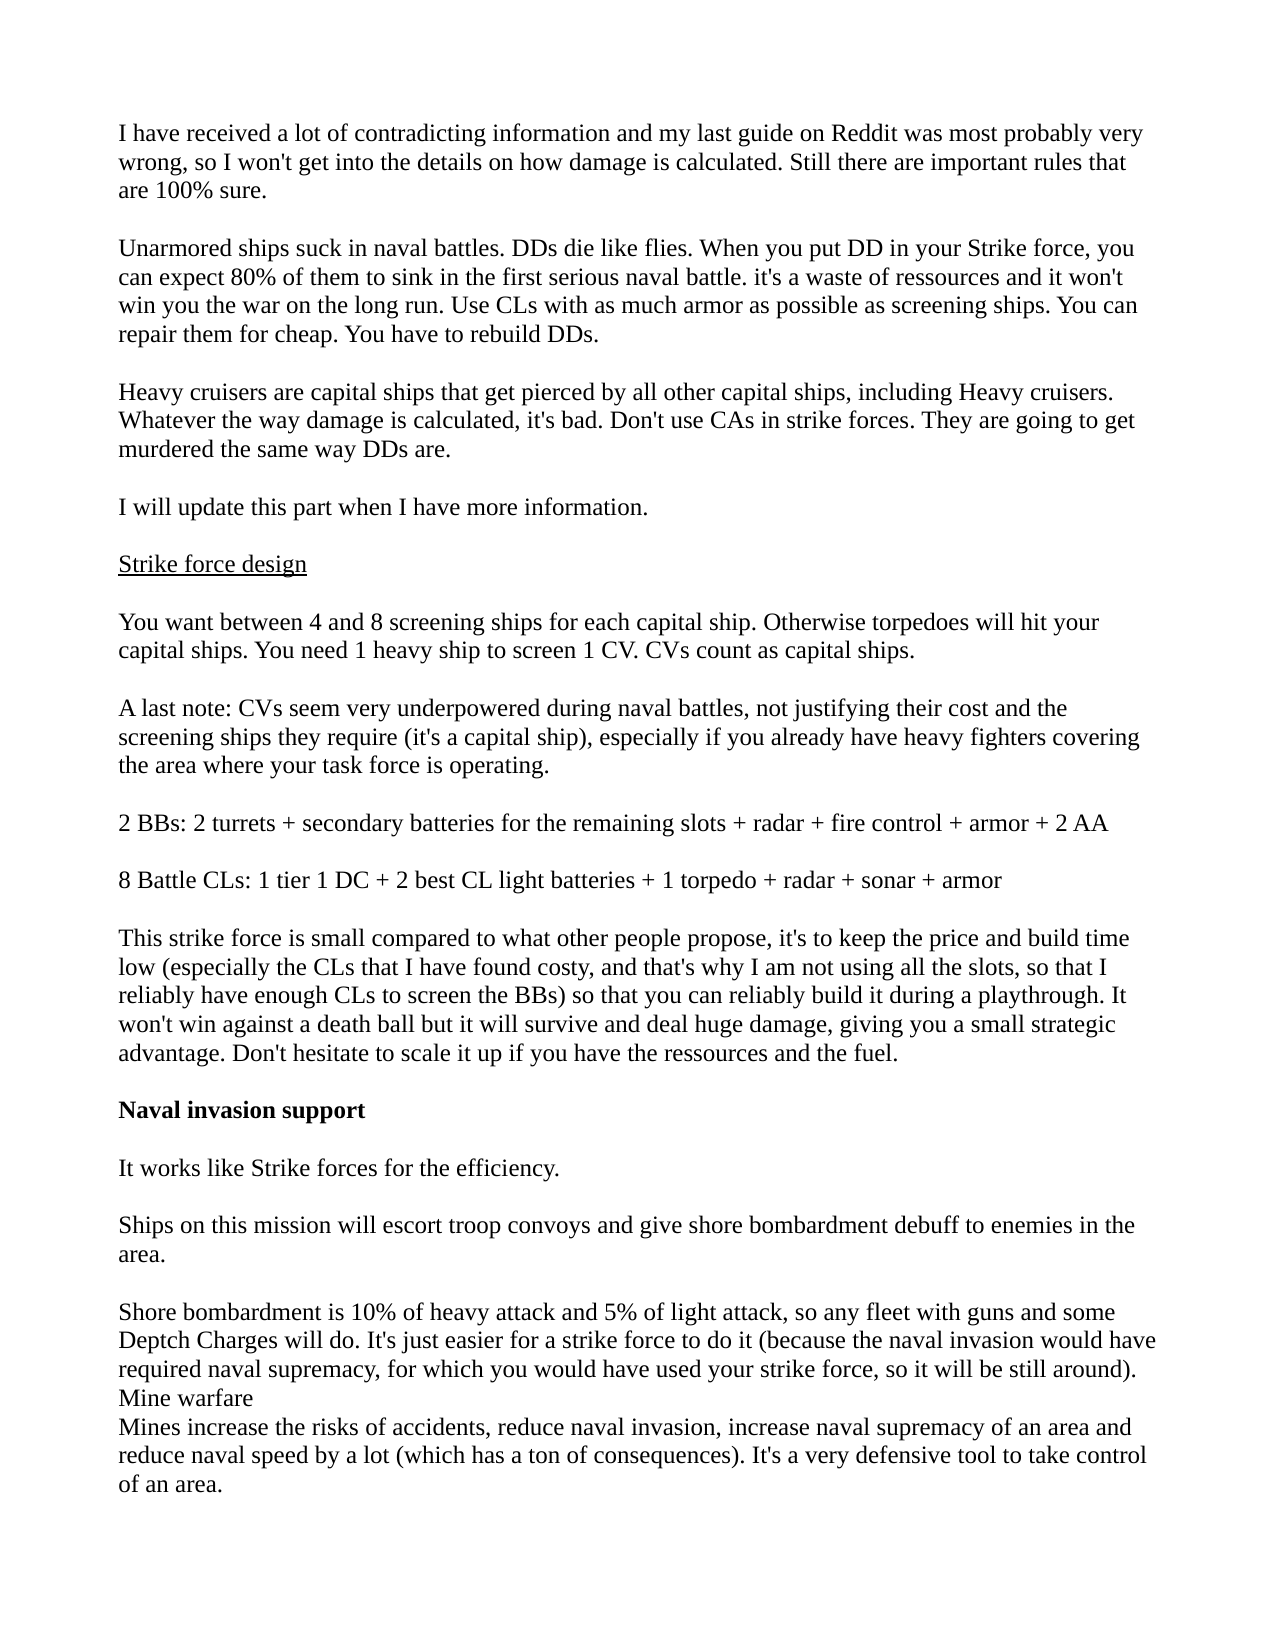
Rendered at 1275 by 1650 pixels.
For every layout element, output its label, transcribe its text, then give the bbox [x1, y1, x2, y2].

text Mines increase the risks of accidents, reduce naval invasion, increase naval supremacy of an area and reduce naval speed by a lot (which has a ton of consequences). It's a very defensive tool to take control of an area. [118, 1412, 1157, 1527]
text Mine warfare [118, 1383, 1157, 1412]
text I have received a lot of contradicting information and my last guide on Reddit was most probably very wrong, so I won't get into the details on how damage is calculated. Still there are important rules that are 100% sure. Unarmored ships suck in naval battles. DDs die like flies. When you put DD in your Strike force, you can expect 80% of them to sink in the first serious naval battle. it's a waste of ressources and it won't win you the war on the long run. Use CLs with as much armor as possible as screening ships. You can repair them for cheap. You have to rebuild DDs. Heavy cruisers are capital ships that get pierced by all other capital ships, including Heavy cruisers. Whatever the way damage is calculated, it's bad. Don't use CAs in strike forces. They are going to get murdered the same way DDs are. I will update this part when I have more information. Strike force design You want between 4 and 8 screening ships for each capital ship. Otherwise torpedoes will hit your capital ships. You need 1 heavy ship to screen 1 CV. CVs count as capital ships. A last note: CVs seem very underpowered during naval battles, not justifying their cost and the screening ships they require (it's a capital ship), especially if you already have heavy fighters covering the area where your task force is operating. 2 BBs: 2 turrets + secondary batteries for the remaining slots + radar + fire control + armor + 2 AA 8 Battle CLs: 1 tier 1 DC + 2 best CL light batteries + 1 torpedo + radar + sonar + armor This strike force is small compared to what other people propose, it's to keep the price and build time low (especially the CLs that I have found costy, and that's why I am not using all the slots, so that I reliably have enough CLs to screen the BBs) so that you can reliably build it during a playthrough. It won't win against a death ball but it will survive and deal huge damage, giving you a small strategic advantage. Don't hesitate to scale it up if you have the ressources and the fuel. Naval invasion support It works like Strike forces for the efficiency. Ships on this mission will escort troop convoys and give shore bombardment debuff to enemies in the area. Shore bombardment is 10% of heavy attack and 5% of light attack, so any fleet with guns and some Deptch Charges will do. It's just easier for a strike force to do it (because the naval invasion would have required naval supremacy, for which you would have used your strike force, so it will be still around). [118, 118, 1157, 1383]
